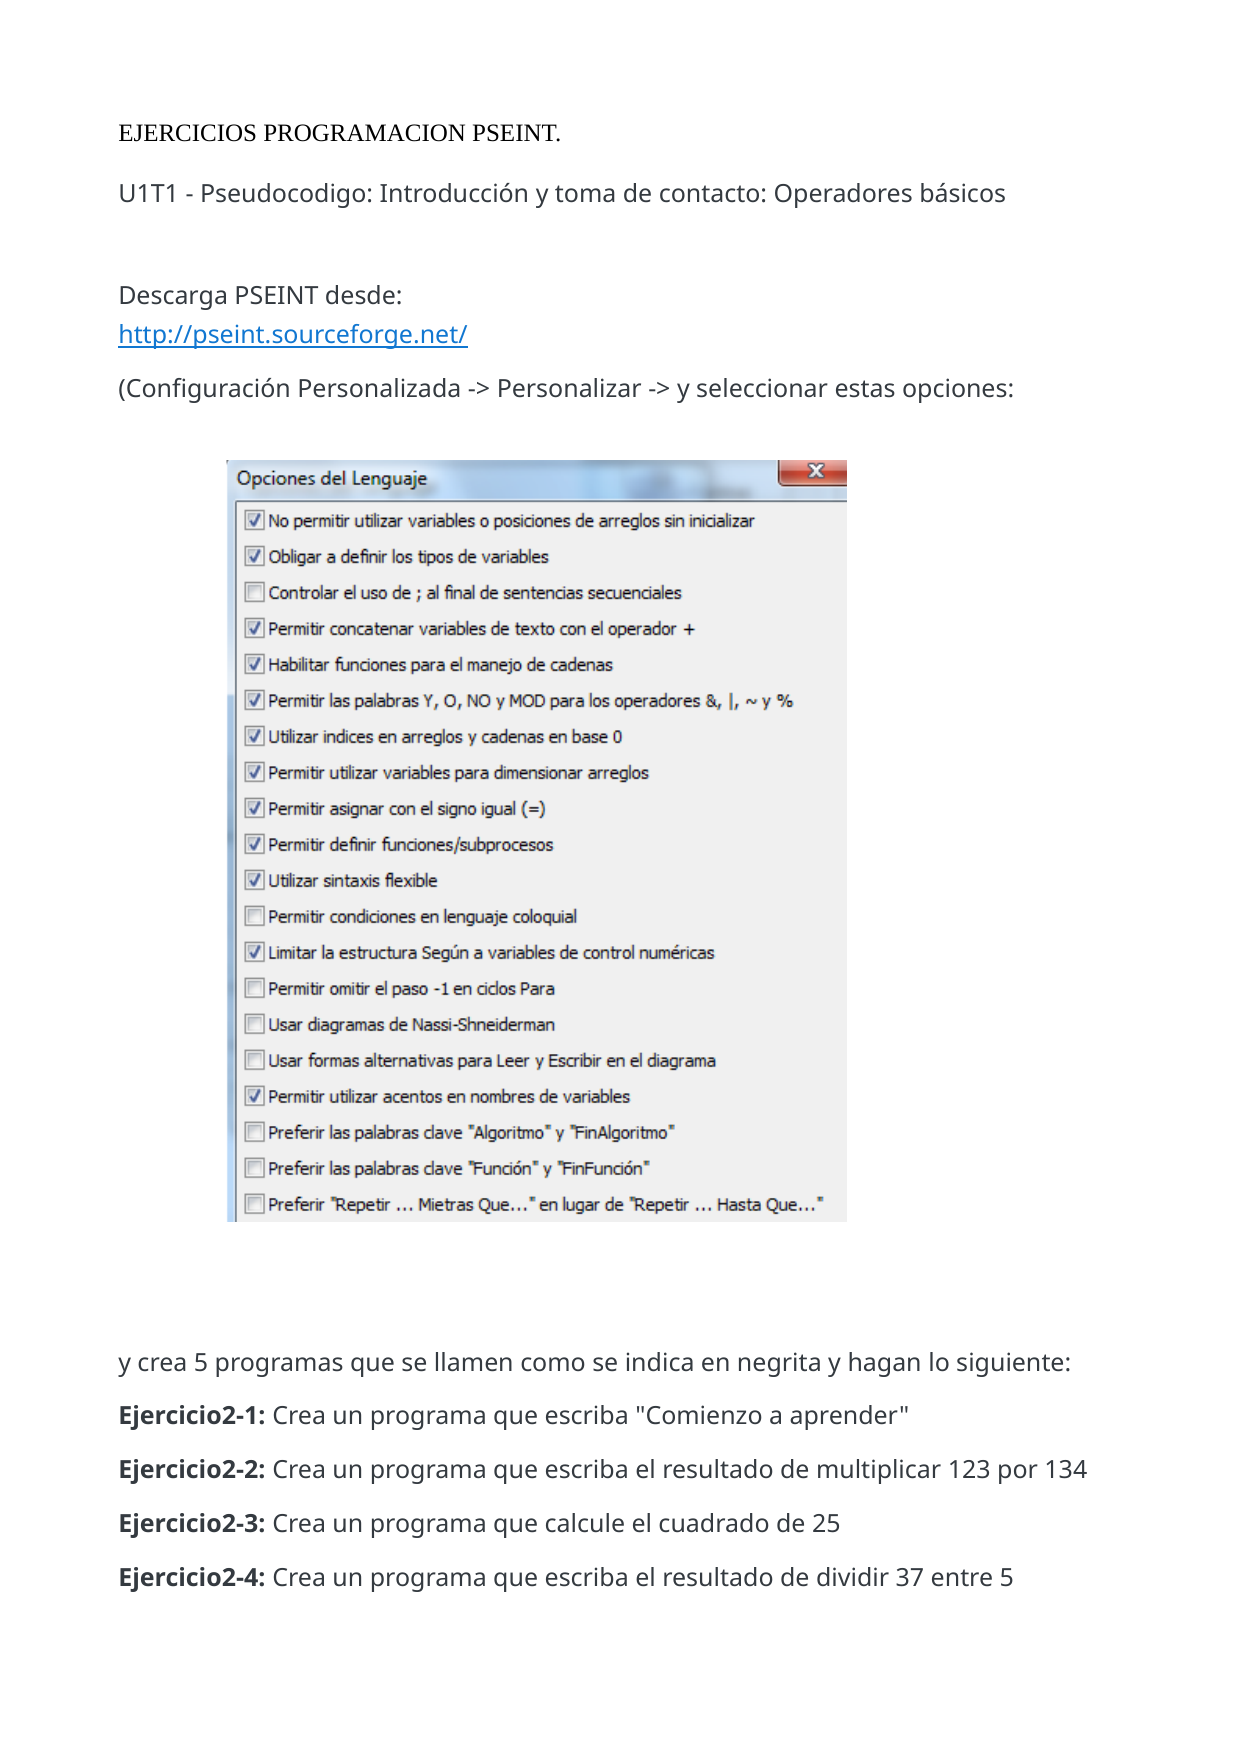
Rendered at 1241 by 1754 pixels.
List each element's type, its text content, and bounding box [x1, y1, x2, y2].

text Ejercicio2-3: Crea un programa que calcule el cuadrado de 25 [118, 1505, 1122, 1539]
text Ejercicio2-4: Crea un programa que escriba el resultado de dividir 37 entre 5 [118, 1559, 1122, 1593]
text U1T1 - Pseudocodigo: Introducción y toma de contacto: Operadores básicos [118, 176, 1122, 210]
text Ejercicio2-1: Crea un programa que escriba "Comienzo a aprender" [118, 1398, 1122, 1432]
text y crea 5 programas que se llamen como se indica en negrita y hagan lo siguiente: [118, 1344, 1122, 1378]
text EJERCICIOS PROGRAMACION PSEINT. [118, 118, 1122, 147]
text (Configuración Personalizada -> Personalizar -> y seleccionar estas opciones: [118, 371, 1122, 405]
text Ejercicio2-2: Crea un programa que escriba el resultado de multiplicar 123 por 134 [118, 1452, 1122, 1486]
picture [226, 460, 847, 1222]
text Descarga PSEINT desde: http://pseint.sourceforge.net/ [118, 278, 1122, 351]
